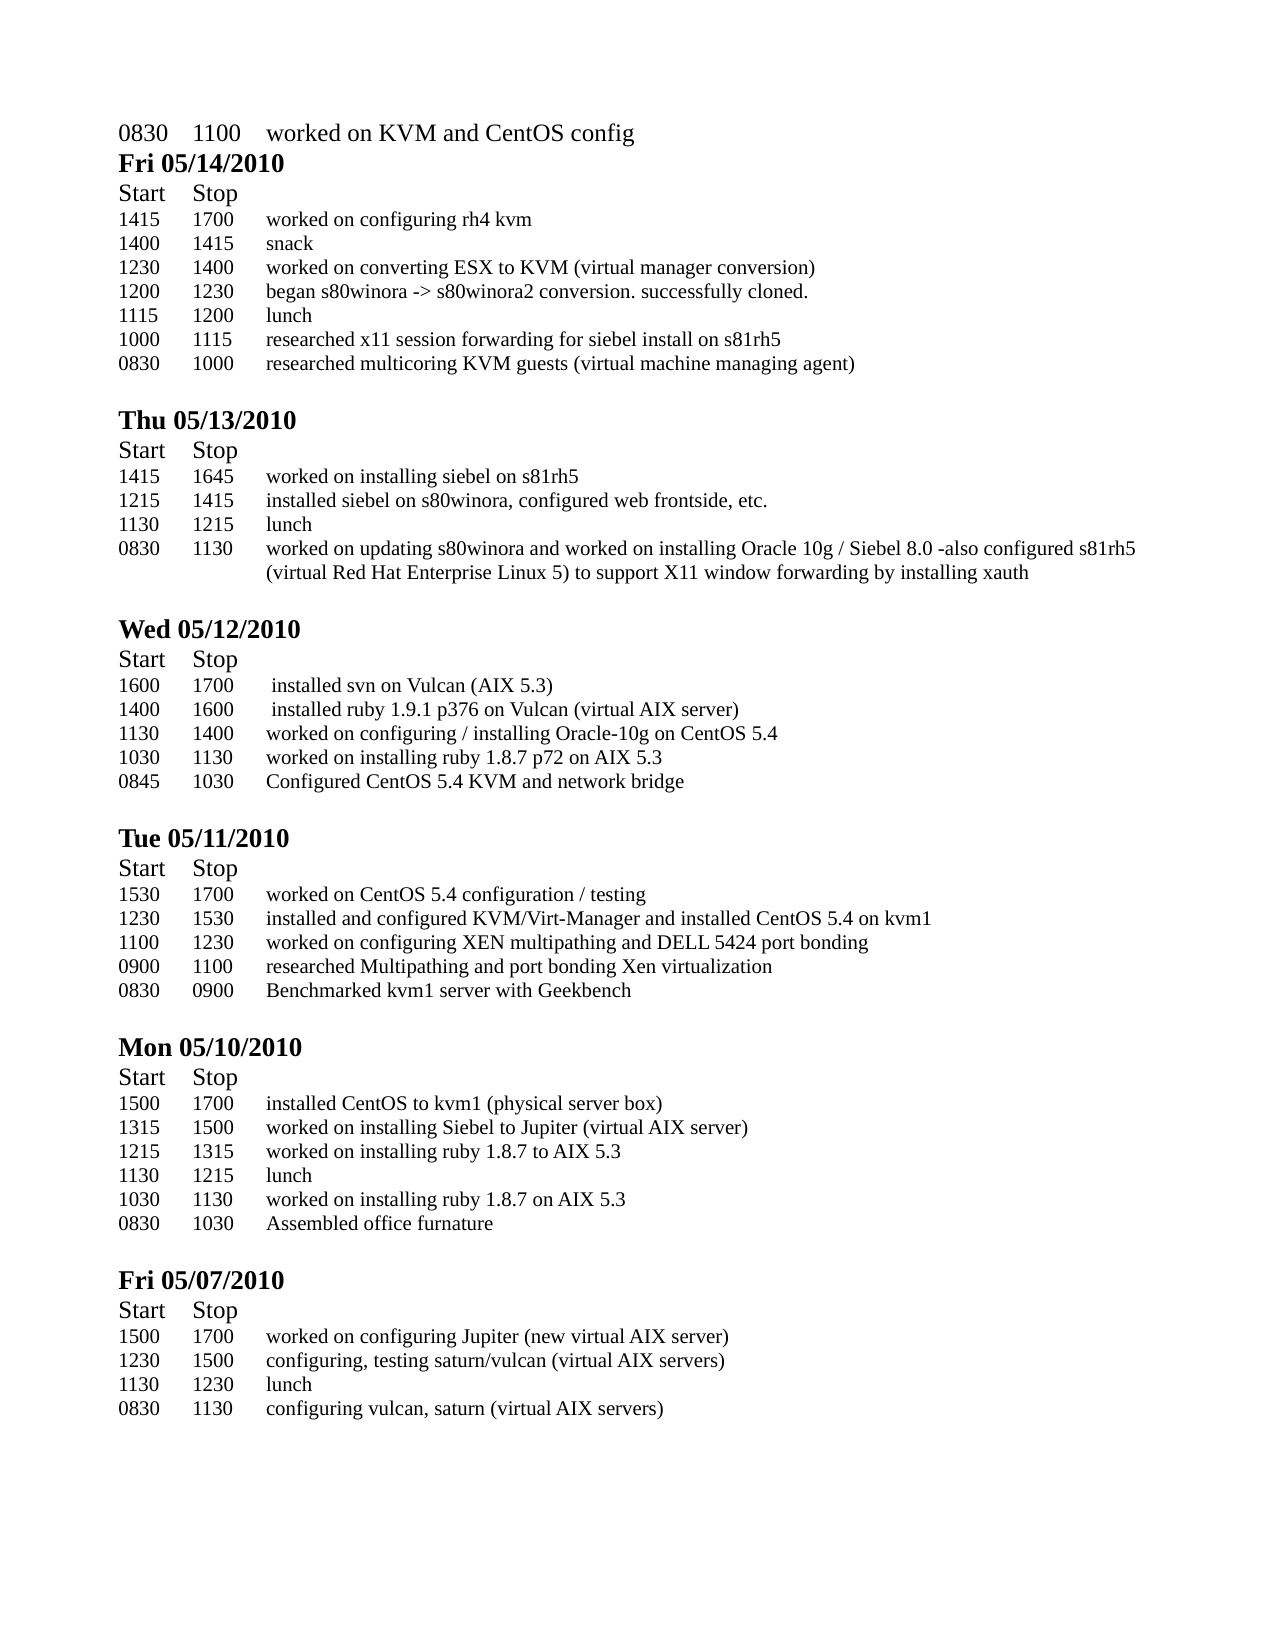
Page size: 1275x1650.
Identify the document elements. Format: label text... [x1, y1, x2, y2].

text 0830 1030 Assembled office furnature [118, 1211, 1157, 1235]
text 1215 1315 worked on installing ruby 1.8.7 to AIX 5.3 [118, 1139, 1157, 1163]
text 1230 1530 installed and configured KVM/Virt-Manager and installed CentOS 5.4 on kvm1 [118, 906, 1157, 930]
text 0845 1030 Configured CentOS 5.4 KVM and network bridge [118, 769, 1157, 793]
text 1130 1215 lunch [118, 1163, 1157, 1187]
text 1130 1230 lunch [118, 1372, 1157, 1396]
text 0830 1100 worked on KVM and CentOS config [118, 118, 1157, 147]
text 1215 1415 installed siebel on s80winora, configured web frontside, etc. [118, 488, 1157, 512]
text Start Stop [118, 1295, 1157, 1324]
text 1000 1115 researched x11 session forwarding for siebel install on s81rh5 [118, 327, 1157, 351]
text 1315 1500 worked on installing Siebel to Jupiter (virtual AIX server) [118, 1115, 1157, 1139]
text Thu 05/13/2010 [118, 404, 1157, 435]
text 0830 1130 configuring vulcan, saturn (virtual AIX servers) [118, 1396, 1157, 1420]
text 1115 1200 lunch [118, 303, 1157, 327]
text Start Stop [118, 1062, 1157, 1091]
text 1530 1700 worked on CentOS 5.4 configuration / testing [118, 882, 1157, 906]
text Start Stop [118, 853, 1157, 882]
text 1415 1645 worked on installing siebel on s81rh5 [118, 464, 1157, 488]
text Start Stop [118, 435, 1157, 464]
text 0830 1000 researched multicoring KVM guests (virtual machine managing agent) [118, 351, 1157, 375]
text 1130 1215 lunch [118, 512, 1157, 536]
text 1500 1700 installed CentOS to kvm1 (physical server box) [118, 1091, 1157, 1115]
text 1100 1230 worked on configuring XEN multipathing and DELL 5424 port bonding [118, 930, 1157, 954]
text 1500 1700 worked on configuring Jupiter (new virtual AIX server) [118, 1324, 1157, 1348]
text 1400 1415 snack [118, 231, 1157, 255]
text Tue 05/11/2010 [118, 822, 1157, 853]
text 0900 1100 researched Multipathing and port bonding Xen virtualization [118, 954, 1157, 978]
text 1600 1700 installed svn on Vulcan (AIX 5.3) [118, 673, 1157, 697]
text 1230 1400 worked on converting ESX to KVM (virtual manager conversion) [118, 255, 1157, 279]
text 0830 0900 Benchmarked kvm1 server with Geekbench [118, 978, 1157, 1002]
text 0830 1130 worked on updating s80winora and worked on installing Oracle 10g / Siebel 8.0 -also configured s81rh5 (virtual Red Hat Enterprise Linux 5) to support X11 window forwarding by installing xauth [118, 536, 1157, 584]
text Mon 05/10/2010 [118, 1031, 1157, 1062]
text 1230 1500 configuring, testing saturn/vulcan (virtual AIX servers) [118, 1348, 1157, 1372]
text Wed 05/12/2010 [118, 613, 1157, 644]
text 1030 1130 worked on installing ruby 1.8.7 p72 on AIX 5.3 [118, 745, 1157, 769]
text Fri 05/14/2010 [118, 147, 1157, 178]
text 1400 1600 installed ruby 1.9.1 p376 on Vulcan (virtual AIX server) [118, 697, 1157, 721]
text 1200 1230 began s80winora -> s80winora2 conversion. successfully cloned. [118, 279, 1157, 303]
text Start Stop [118, 178, 1157, 207]
text Start Stop [118, 644, 1157, 673]
text Fri 05/07/2010 [118, 1264, 1157, 1295]
text 1030 1130 worked on installing ruby 1.8.7 on AIX 5.3 [118, 1187, 1157, 1211]
text 1415 1700 worked on configuring rh4 kvm [118, 207, 1157, 231]
text 1130 1400 worked on configuring / installing Oracle-10g on CentOS 5.4 [118, 721, 1157, 745]
